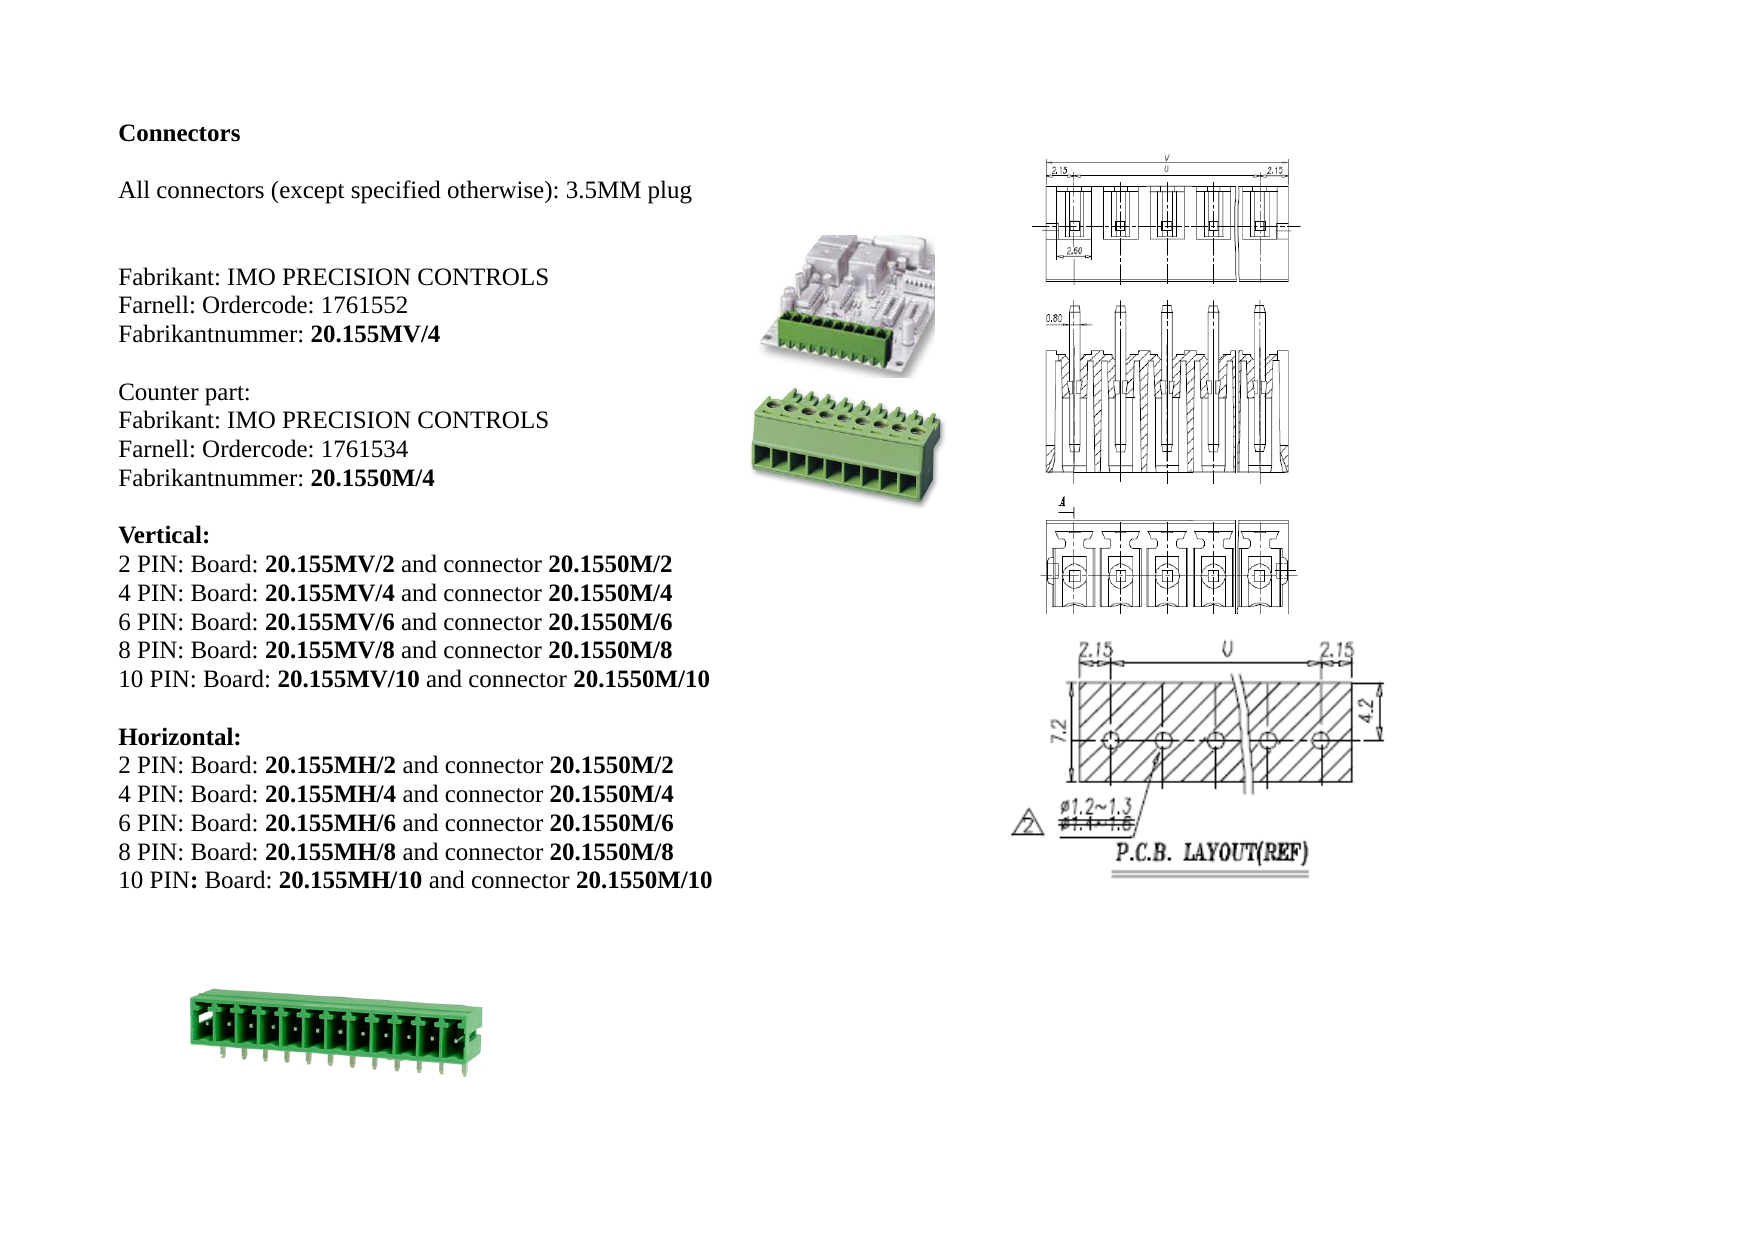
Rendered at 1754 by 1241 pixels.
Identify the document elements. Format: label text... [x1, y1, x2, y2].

text [935, 377, 1031, 406]
text 4 PIN: Board: 20.155MV/4 and connector 20.1550M/4 [118, 578, 1031, 607]
text 8 PIN: Board: 20.155MV/8 and connector 20.1550M/8 [118, 636, 999, 664]
text [952, 463, 1031, 492]
text Farnell: Ordercode: 1761534 [118, 434, 739, 463]
text Fabrikantnummer: 20.155MV/4 [118, 319, 748, 348]
text Farnell: Ordercode: 1761552 [118, 291, 748, 319]
text 2 PIN: Board: 20.155MV/2 and connector 20.1550M/2 [118, 549, 1031, 578]
text All connectors (except specified otherwise): 3.5MM plug [118, 176, 1031, 204]
text [1322, 607, 1636, 636]
text Fabrikant: IMO PRECISION CONTROLS [118, 262, 748, 291]
text 6 PIN: Board: 20.155MH/6 and connector 20.1550M/6 [118, 808, 999, 837]
text Fabrikant: IMO PRECISION CONTROLS [118, 406, 739, 434]
text 6 PIN: Board: 20.155MV/6 and connector 20.1550M/6 [118, 607, 1031, 636]
text [1428, 722, 1636, 751]
text Horizontal: [118, 722, 999, 751]
text Connectors [118, 118, 1636, 147]
text Vertical: [118, 521, 1031, 549]
text [1322, 319, 1636, 348]
text [1428, 664, 1636, 693]
text [1322, 406, 1636, 434]
text 8 PIN: Board: 20.155MH/8 and connector 20.1550M/8 [118, 837, 999, 866]
text [1322, 578, 1636, 607]
text 10 PIN: Board: 20.155MV/10 and connector 20.1550M/10 [118, 664, 999, 693]
text [935, 262, 1031, 291]
text Counter part: [118, 377, 748, 406]
text [1322, 262, 1636, 291]
text [935, 319, 1031, 348]
text [1322, 463, 1636, 492]
text 4 PIN: Board: 20.155MH/4 and connector 20.1550M/4 [118, 779, 999, 808]
text [1322, 549, 1636, 578]
text Fabrikantnummer: 20.1550M/4 [118, 463, 739, 492]
text [952, 434, 1031, 463]
text [1322, 176, 1636, 204]
text 10 PIN: Board: 20.155MH/10 and connector 20.1550M/10 [118, 866, 999, 894]
text 2 PIN: Board: 20.155MH/2 and connector 20.1550M/2 [118, 751, 999, 779]
text [1322, 434, 1636, 463]
text [1322, 377, 1636, 406]
text [1428, 866, 1636, 894]
text [1322, 521, 1636, 549]
text [1428, 779, 1636, 808]
text [1428, 808, 1636, 837]
text [1322, 291, 1636, 319]
text [1428, 837, 1636, 866]
text [935, 291, 1031, 319]
text [1428, 636, 1636, 664]
picture [739, 235, 952, 510]
text [1428, 751, 1636, 779]
text [952, 406, 1031, 434]
